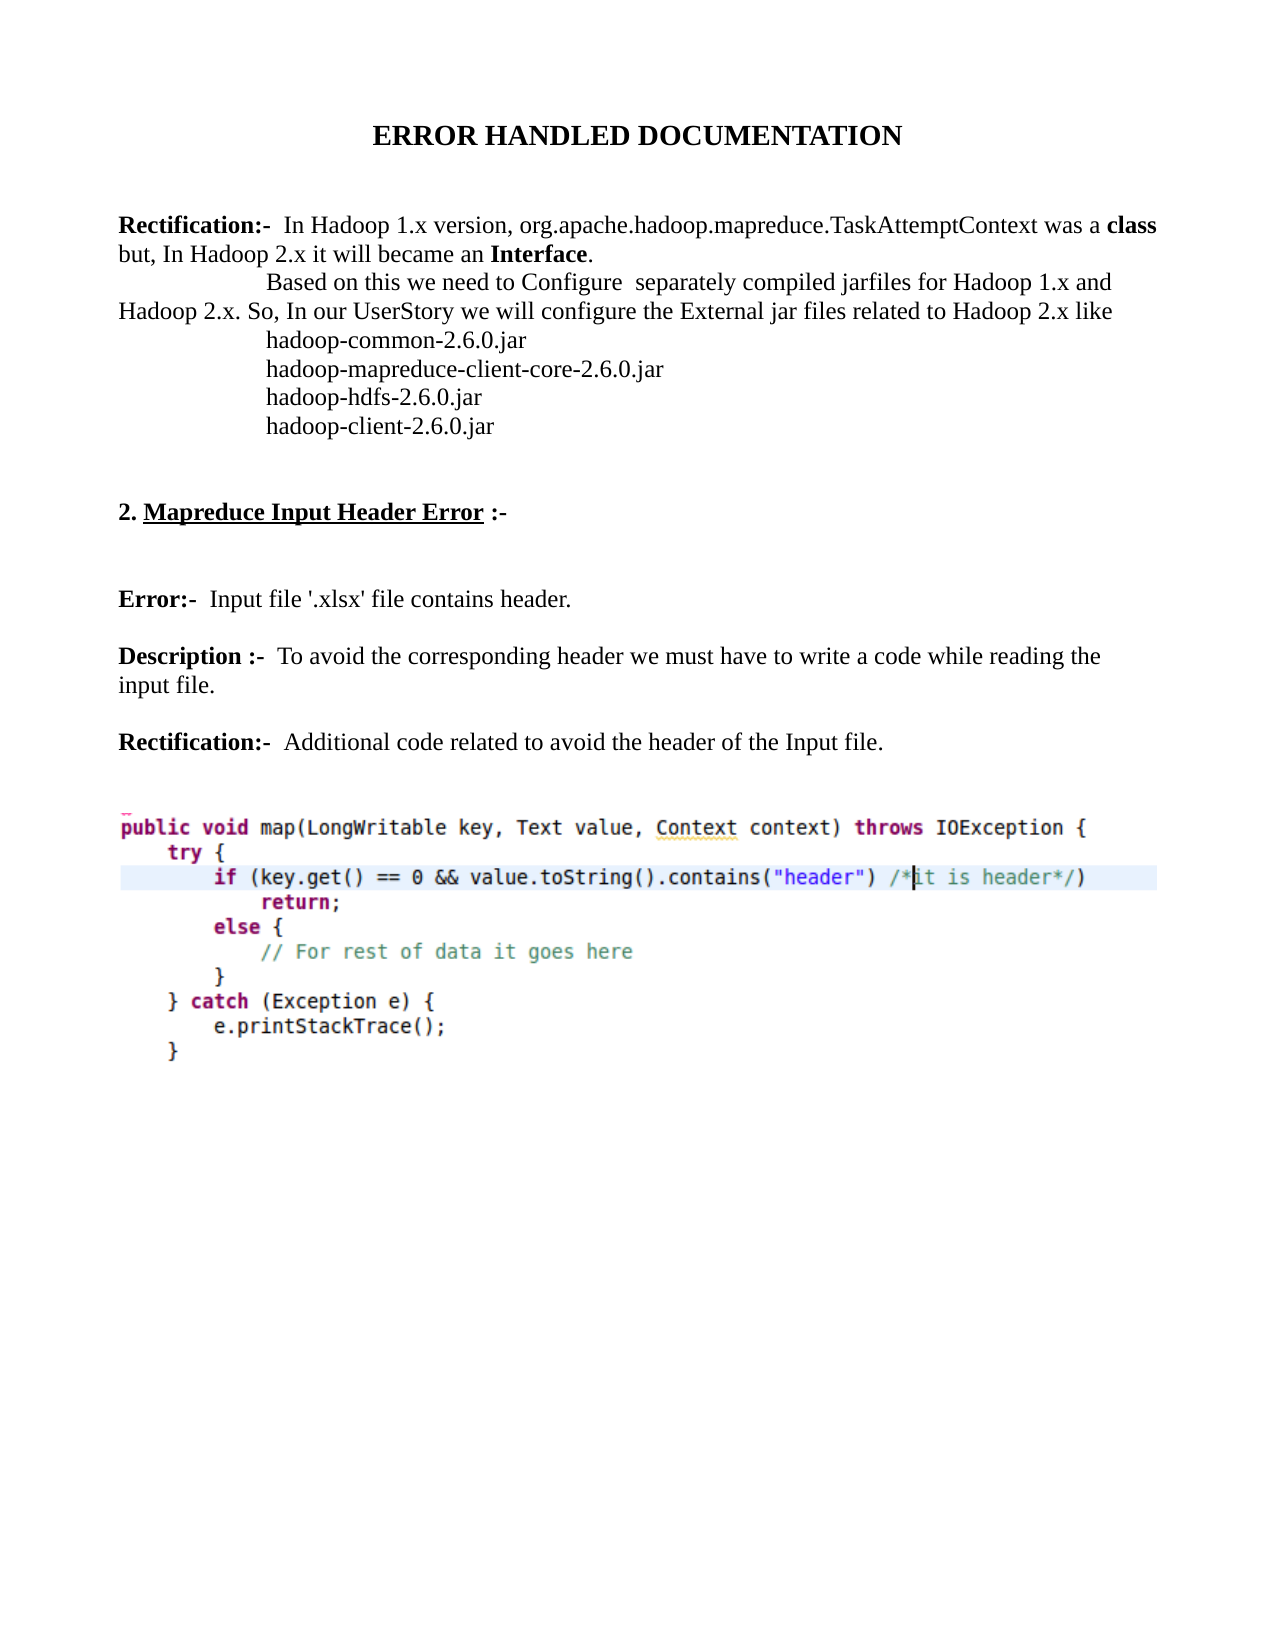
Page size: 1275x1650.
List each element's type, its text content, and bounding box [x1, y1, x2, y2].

text Rectification:- In Hadoop 1.x version, org.apache.hadoop.mapreduce.TaskAttemptContext was a class but, In Hadoop 2.x it will became an Interface. [118, 210, 1157, 267]
text hadoop-mapreduce-client-core-2.6.0.jar [118, 354, 1157, 382]
text 2. Mapreduce Input Header Error :- [118, 497, 1157, 526]
text hadoop-client-2.6.0.jar [118, 411, 1157, 440]
text hadoop-common-2.6.0.jar [118, 325, 1157, 354]
picture [118, 813, 1157, 1067]
text Description :- To avoid the corresponding header we must have to write a code while reading the input file. [118, 641, 1157, 699]
text hadoop-hdfs-2.6.0.jar [118, 382, 1157, 411]
text Rectification:- Additional code related to avoid the header of the Input file. [118, 727, 1157, 756]
text Error:- Input file '.xlsx' file contains header. [118, 584, 1157, 612]
text Based on this we need to Configure separately compiled jarfiles for Hadoop 1.x and Hadoop 2.x. So, In our UserStory we will configure the External jar files related to Hadoop 2.x like [118, 267, 1157, 325]
